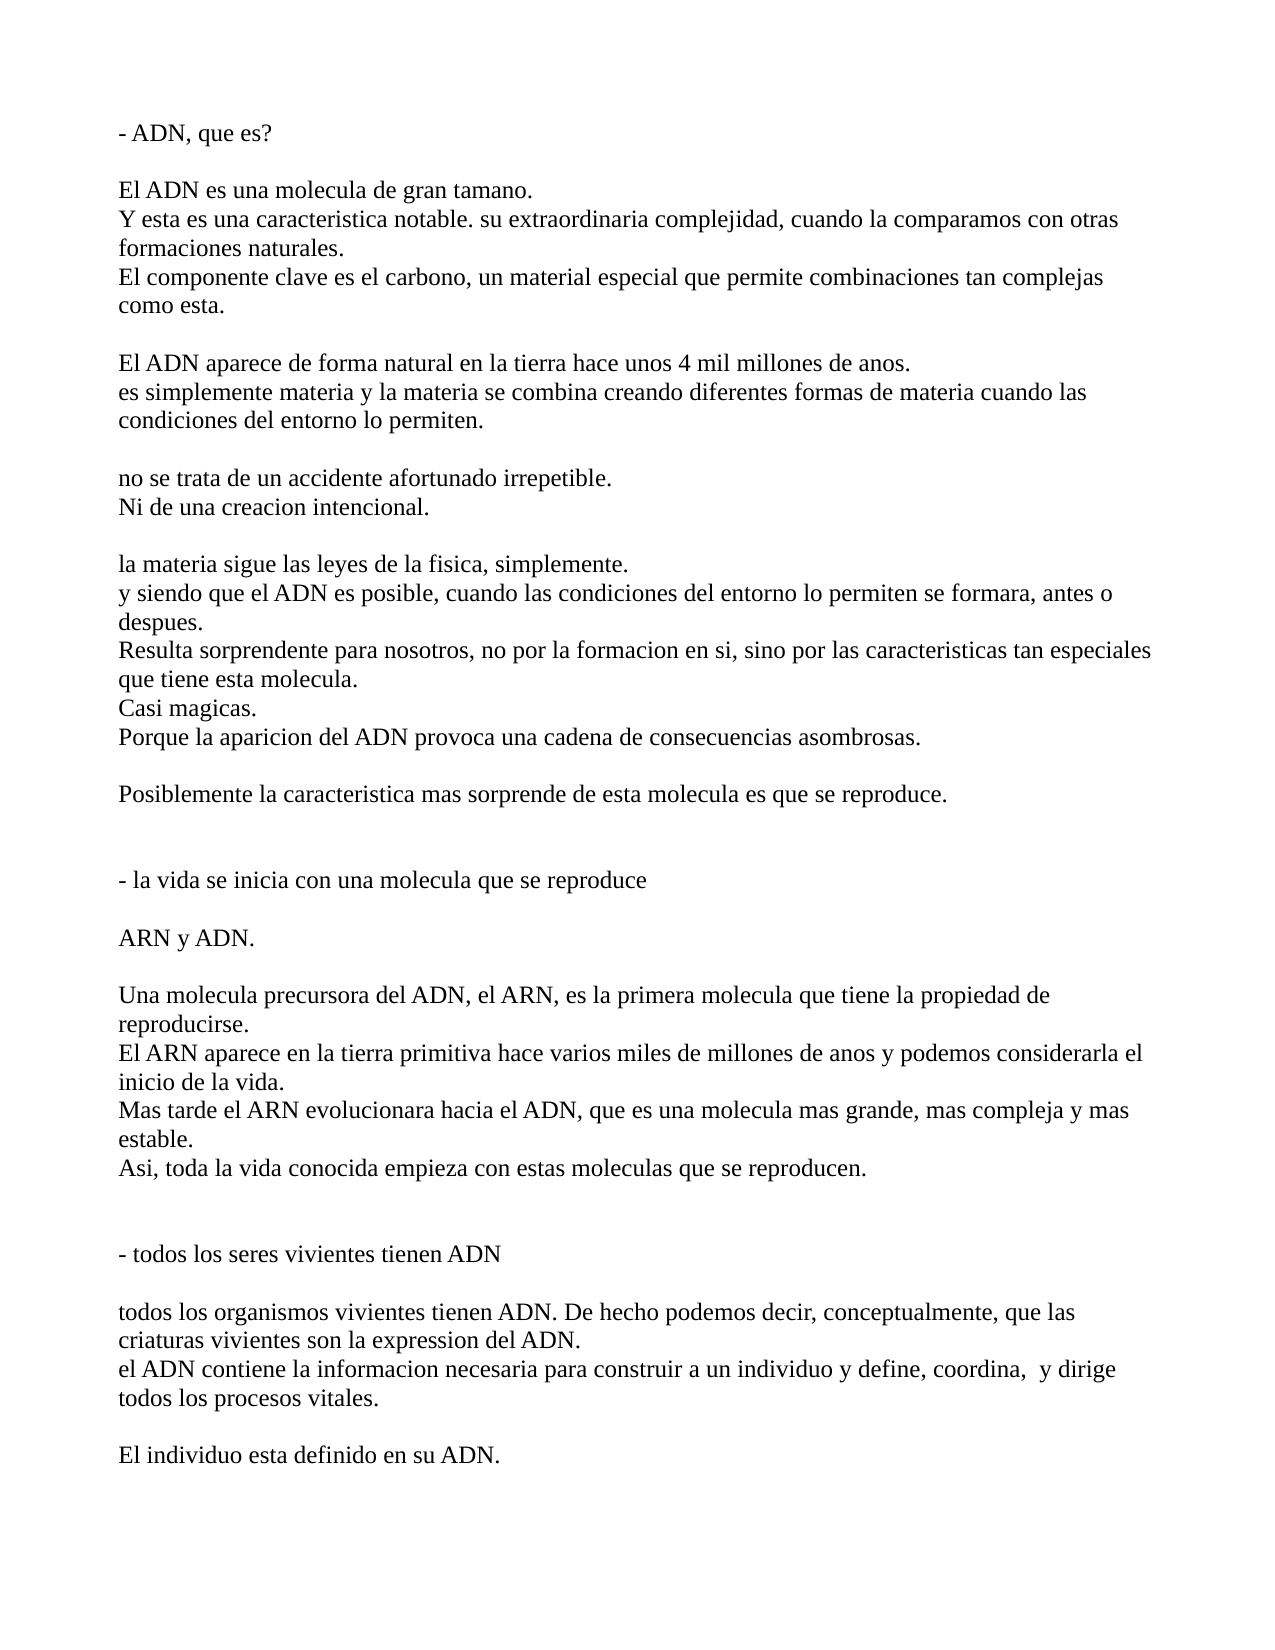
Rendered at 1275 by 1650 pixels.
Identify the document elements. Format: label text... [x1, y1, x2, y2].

text El ADN es una molecula de gran tamano. [118, 176, 1157, 204]
text Resulta sorprendente para nosotros, no por la formacion en si, sino por las caracteristicas tan especiales que tiene esta molecula. [118, 636, 1157, 693]
text - ADN, que es? [118, 118, 1157, 147]
text y siendo que el ADN es posible, cuando las condiciones del entorno lo permiten se formara, antes o despues. [118, 578, 1157, 636]
text - la vida se inicia con una molecula que se reproduce [118, 866, 1157, 894]
text Asi, toda la vida conocida empieza con estas moleculas que se reproducen. [118, 1153, 1157, 1182]
text - todos los seres vivientes tienen ADN [118, 1239, 1157, 1268]
text el ADN contiene la informacion necesaria para construir a un individuo y define, coordina, y dirige todos los procesos vitales. [118, 1354, 1157, 1412]
text El individuo esta definido en su ADN. [118, 1441, 1157, 1469]
text no se trata de un accidente afortunado irrepetible. [118, 463, 1157, 492]
text Posiblemente la caracteristica mas sorprende de esta molecula es que se reproduce. [118, 779, 1157, 808]
text Casi magicas. [118, 693, 1157, 722]
text es simplemente materia y la materia se combina creando diferentes formas de materia cuando las condiciones del entorno lo permiten. [118, 377, 1157, 434]
text El ADN aparece de forma natural en la tierra hace unos 4 mil millones de anos. [118, 348, 1157, 377]
text todos los organismos vivientes tienen ADN. De hecho podemos decir, conceptualmente, que las criaturas vivientes son la expression del ADN. [118, 1297, 1157, 1354]
text El ARN aparece en la tierra primitiva hace varios miles de millones de anos y podemos considerarla el inicio de la vida. [118, 1038, 1157, 1096]
text Una molecula precursora del ADN, el ARN, es la primera molecula que tiene la propiedad de reproducirse. [118, 981, 1157, 1038]
text la materia sigue las leyes de la fisica, simplemente. [118, 549, 1157, 578]
text Mas tarde el ARN evolucionara hacia el ADN, que es una molecula mas grande, mas compleja y mas estable. [118, 1096, 1157, 1153]
text Y esta es una caracteristica notable. su extraordinaria complejidad, cuando la comparamos con otras formaciones naturales. [118, 204, 1157, 262]
text ARN y ADN. [118, 923, 1157, 952]
text El componente clave es el carbono, un material especial que permite combinaciones tan complejas como esta. [118, 262, 1157, 319]
text Porque la aparicion del ADN provoca una cadena de consecuencias asombrosas. [118, 722, 1157, 751]
text Ni de una creacion intencional. [118, 492, 1157, 521]
